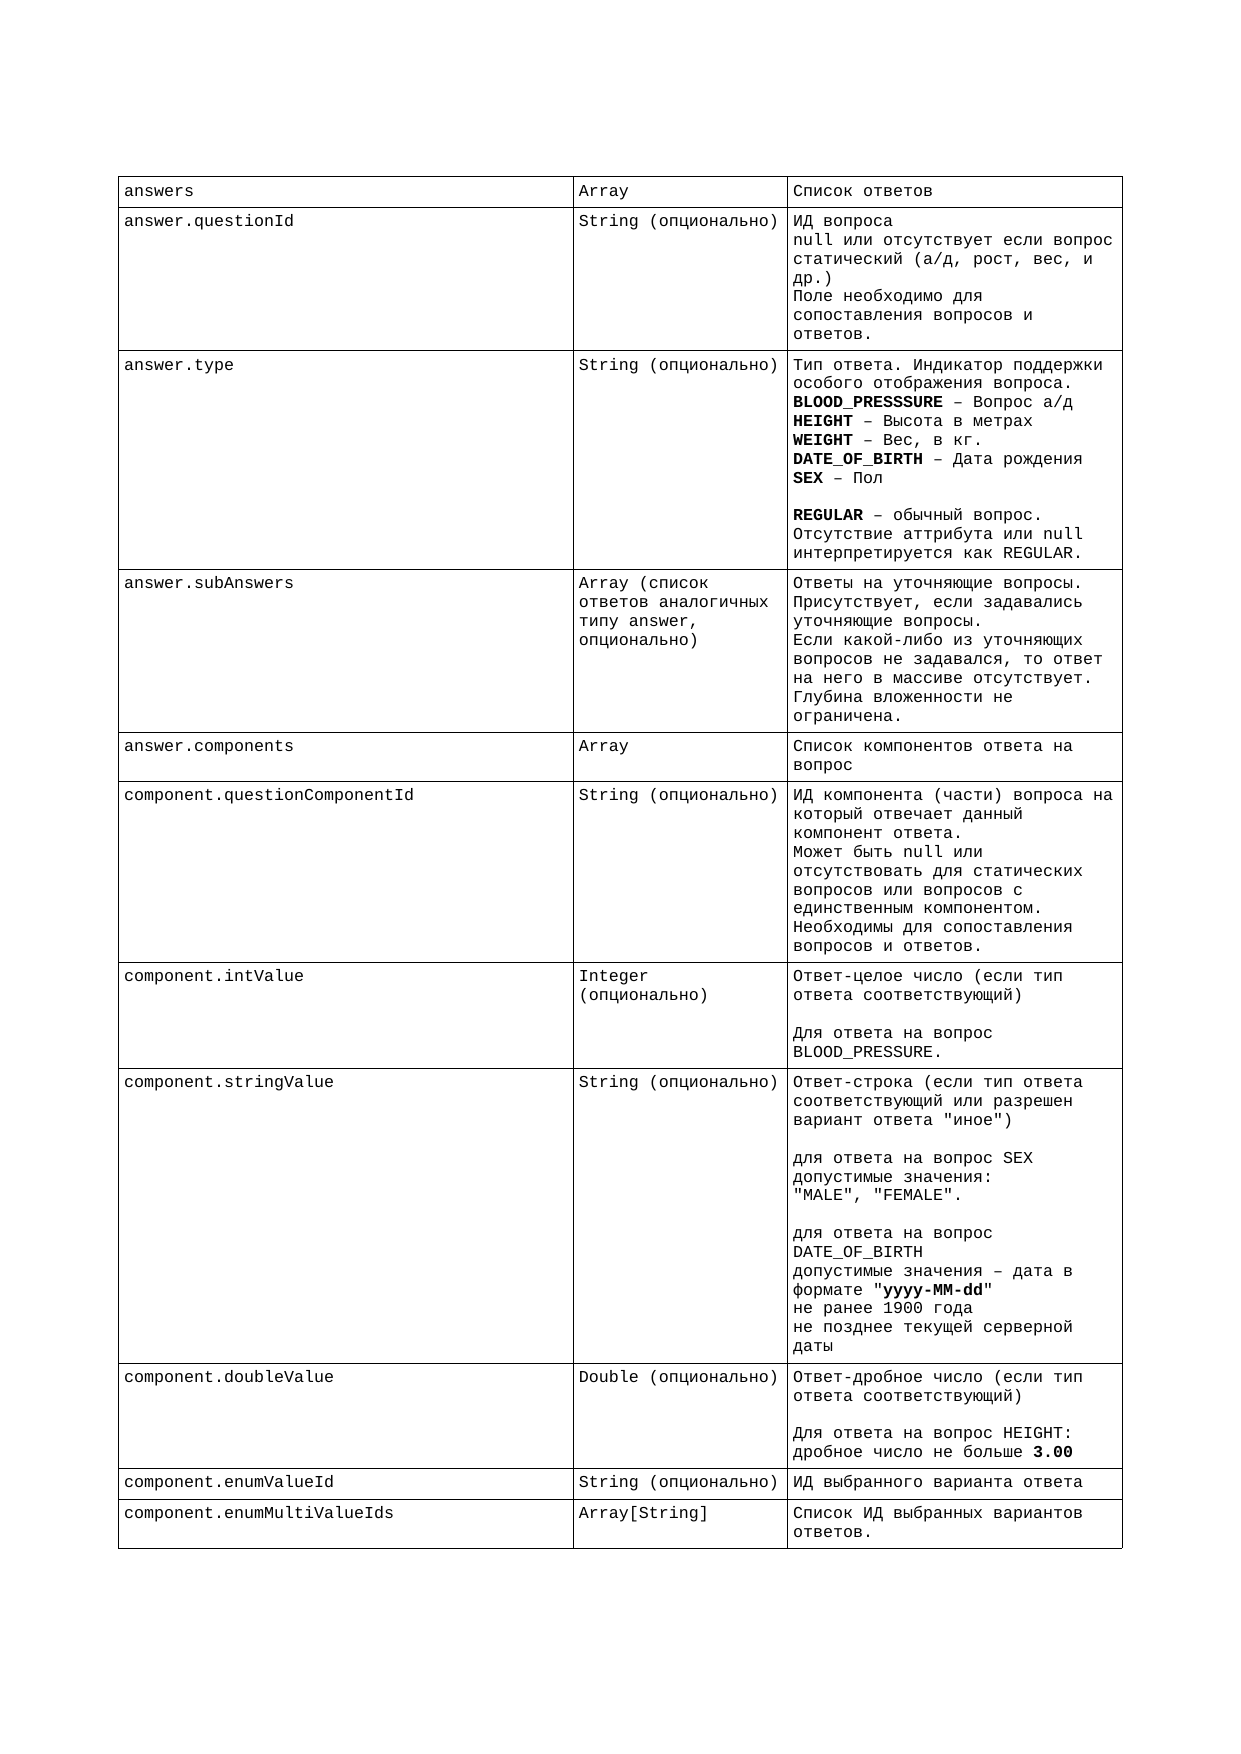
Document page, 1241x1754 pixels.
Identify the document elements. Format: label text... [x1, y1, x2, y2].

table_cell Array[String] [574, 1500, 787, 1548]
table_cell сomponent.questionComponentId [119, 782, 573, 962]
table_cell component.intValue [119, 963, 573, 1068]
table_cell Список компонентов ответа на вопрос [788, 733, 1122, 781]
table_cell Integer (опционально) [574, 963, 787, 1068]
table_cell Array (список ответов аналогичных типу answer, опционально) [574, 570, 787, 732]
table_cell Ответ-целое число (если тип ответа соответствующий) Для ответа на вопрос BLOOD_PRESSURE. [788, 963, 1122, 1068]
table_cell answer.subAnswers [119, 570, 573, 732]
table_cell Тип ответа. Индикатор поддержки особого отображения вопроса. BLOOD_PRESSSURE – Вопрос а/д HEIGHT – Высота в метрах WEIGHT – Вес, в кг. DATE_OF_BIRTH – Дата рождения SEX – Пол REGULAR – обычный вопрос. Отсутствие аттрибута или null интерпретируется как REGULAR. [788, 351, 1122, 569]
table_cell answer.components [119, 733, 573, 781]
table_cell Ответ-дробное число (если тип ответа соответствующий) Для ответа на вопрос HEIGHT: дробное число не больше 3.00 [788, 1364, 1122, 1468]
table_cell component.enumMultiValueIds [119, 1500, 573, 1548]
table_cell component.enumValueId [119, 1469, 573, 1499]
table_cell String (опционально) [574, 351, 787, 569]
table_cell String (опционально) [574, 1469, 787, 1499]
table_cell String (опционально) [574, 1069, 787, 1362]
table_cell Список ответов [788, 177, 1122, 207]
table_cell answer.type [119, 351, 573, 569]
table_cell Список ИД выбранных вариантов ответов. [788, 1500, 1122, 1548]
table_cell String (опционально) [574, 208, 787, 350]
table_cell Ответ-строка (если тип ответа соответствующий или разрешен вариант ответа "иное") для ответа на вопрос SEX допустимые значения: "MALE", "FEMALE". для ответа на вопрос DATE_OF_BIRTH допустимые значения – дата в формате "yyyy-MM-dd" не ранее 1900 года не позднее текущей серверной даты [788, 1069, 1122, 1362]
table_cell component.doubleValue [119, 1364, 573, 1468]
table_cell Array [574, 733, 787, 781]
table_cell String (опционально) [574, 782, 787, 962]
table_cell Ответы на уточняющие вопросы. Присутствует, если задавались уточняющие вопросы. Если какой-либо из уточняющих вопросов не задавался, то ответ на него в массиве отсутствует. Глубина вложенности не ограничена. [788, 570, 1122, 732]
table_cell ИД выбранного варианта ответа [788, 1469, 1122, 1499]
table_cell answers [119, 177, 573, 207]
table_cell ИД вопроса null или отсутствует если вопрос статический (а/д, рост, вес, и др.) Поле необходимо для сопоставления вопросов и ответов. [788, 208, 1122, 350]
table_cell answer.questionId [119, 208, 573, 350]
table_cell Double (опционально) [574, 1364, 787, 1468]
table_cell ИД компонента (части) вопроса на который отвечает данный компонент ответа. Может быть null или отсутствовать для статических вопросов или вопросов с единственным компонентом. Необходимы для сопоставления вопросов и ответов. [788, 782, 1122, 962]
table_cell Array [574, 177, 787, 207]
table_cell component.stringValue [119, 1069, 573, 1362]
